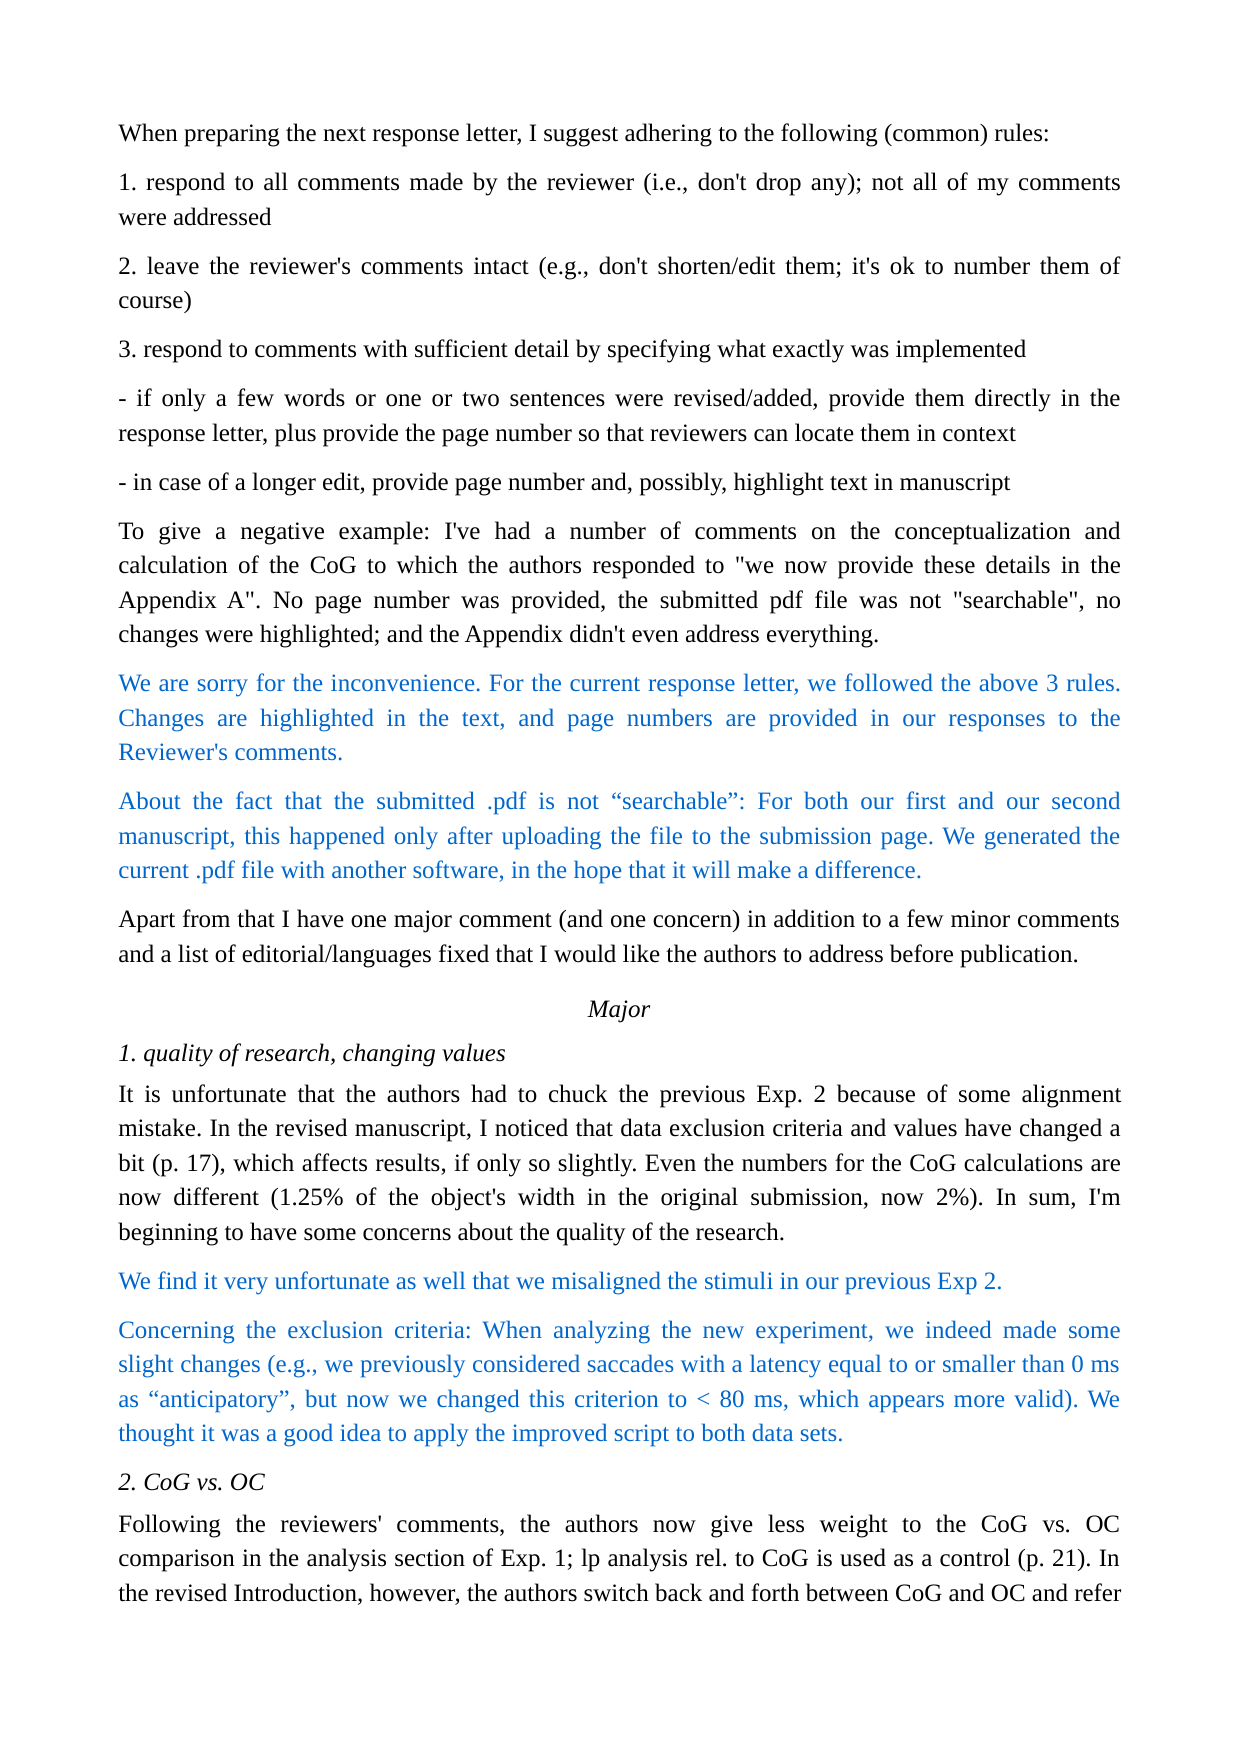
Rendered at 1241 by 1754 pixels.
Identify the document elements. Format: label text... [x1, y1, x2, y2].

subtitle Major [118, 994, 1122, 1023]
text We find it very unfortunate as well that we misaligned the stimuli in our previous Exp 2. [118, 1266, 1122, 1294]
text 2. leave the reviewer's comments intact (e.g., don't shorten/edit them; it's ok to number them of course) [118, 251, 1122, 314]
text - in case of a longer edit, provide page number and, possibly, highlight text in manuscript [118, 467, 1122, 496]
subtitle 2. CoG vs. OC [118, 1467, 1122, 1496]
text About the fact that the submitted .pdf is not “searchable”: For both our first and our second manuscript, this happened only after uploading the file to the submission page. We generated the current .pdf file with another software, in the hope that it will make a difference. [118, 786, 1122, 884]
text To give a negative example: I've had a number of comments on the conceptualization and calculation of the CoG to which the authors responded to "we now provide these details in the Appendix A". No page number was provided, the submitted pdf file was not "searchable", no changes were highlighted; and the Appendix didn't even address everything. [118, 516, 1122, 648]
text Apart from that I have one major comment (and one concern) in addition to a few minor comments and a list of editorial/languages fixed that I would like the authors to address before publication. [118, 904, 1122, 968]
text We are sorry for the inconvenience. For the current response letter, we followed the above 3 rules. Changes are highlighted in the text, and page numbers are provided in our responses to the Reviewer's comments. [118, 668, 1122, 766]
text 1. respond to all comments made by the reviewer (i.e., don't drop any); not all of my comments were addressed [118, 167, 1122, 230]
text Concerning the exclusion criteria: When analyzing the new experiment, we indeed made some slight changes (e.g., we previously considered saccades with a latency equal to or smaller than 0 ms as “anticipatory”, but now we changed this criterion to < 80 ms, which appears more valid). We thought it was a good idea to apply the improved script to both data sets. [118, 1315, 1122, 1447]
text When preparing the next response letter, I suggest adhering to the following (common) rules: [118, 118, 1122, 147]
text Following the reviewers' comments, the authors now give less weight to the CoG vs. OC comparison in the analysis section of Exp. 1; lp analysis rel. to CoG is used as a control (p. 21). In the revised Introduction, however, the authors switch back and forth between CoG and OC and refer [118, 1509, 1122, 1606]
subtitle 1. quality of research, changing values [118, 1038, 1122, 1066]
text It is unfortunate that the authors had to chuck the previous Exp. 2 because of some alignment mistake. In the revised manuscript, I noticed that data exclusion criteria and values have changed a bit (p. 17), which affects results, if only so slightly. Even the numbers for the CoG calculations are now different (1.25% of the object's width in the original submission, now 2%). In sum, I'm beginning to have some concerns about the quality of the research. [118, 1079, 1122, 1246]
text 3. respond to comments with sufficient detail by specifying what exactly was implemented [118, 334, 1122, 363]
text - if only a few words or one or two sentences were revised/added, provide them directly in the response letter, plus provide the page number so that reviewers can locate them in context [118, 383, 1122, 447]
